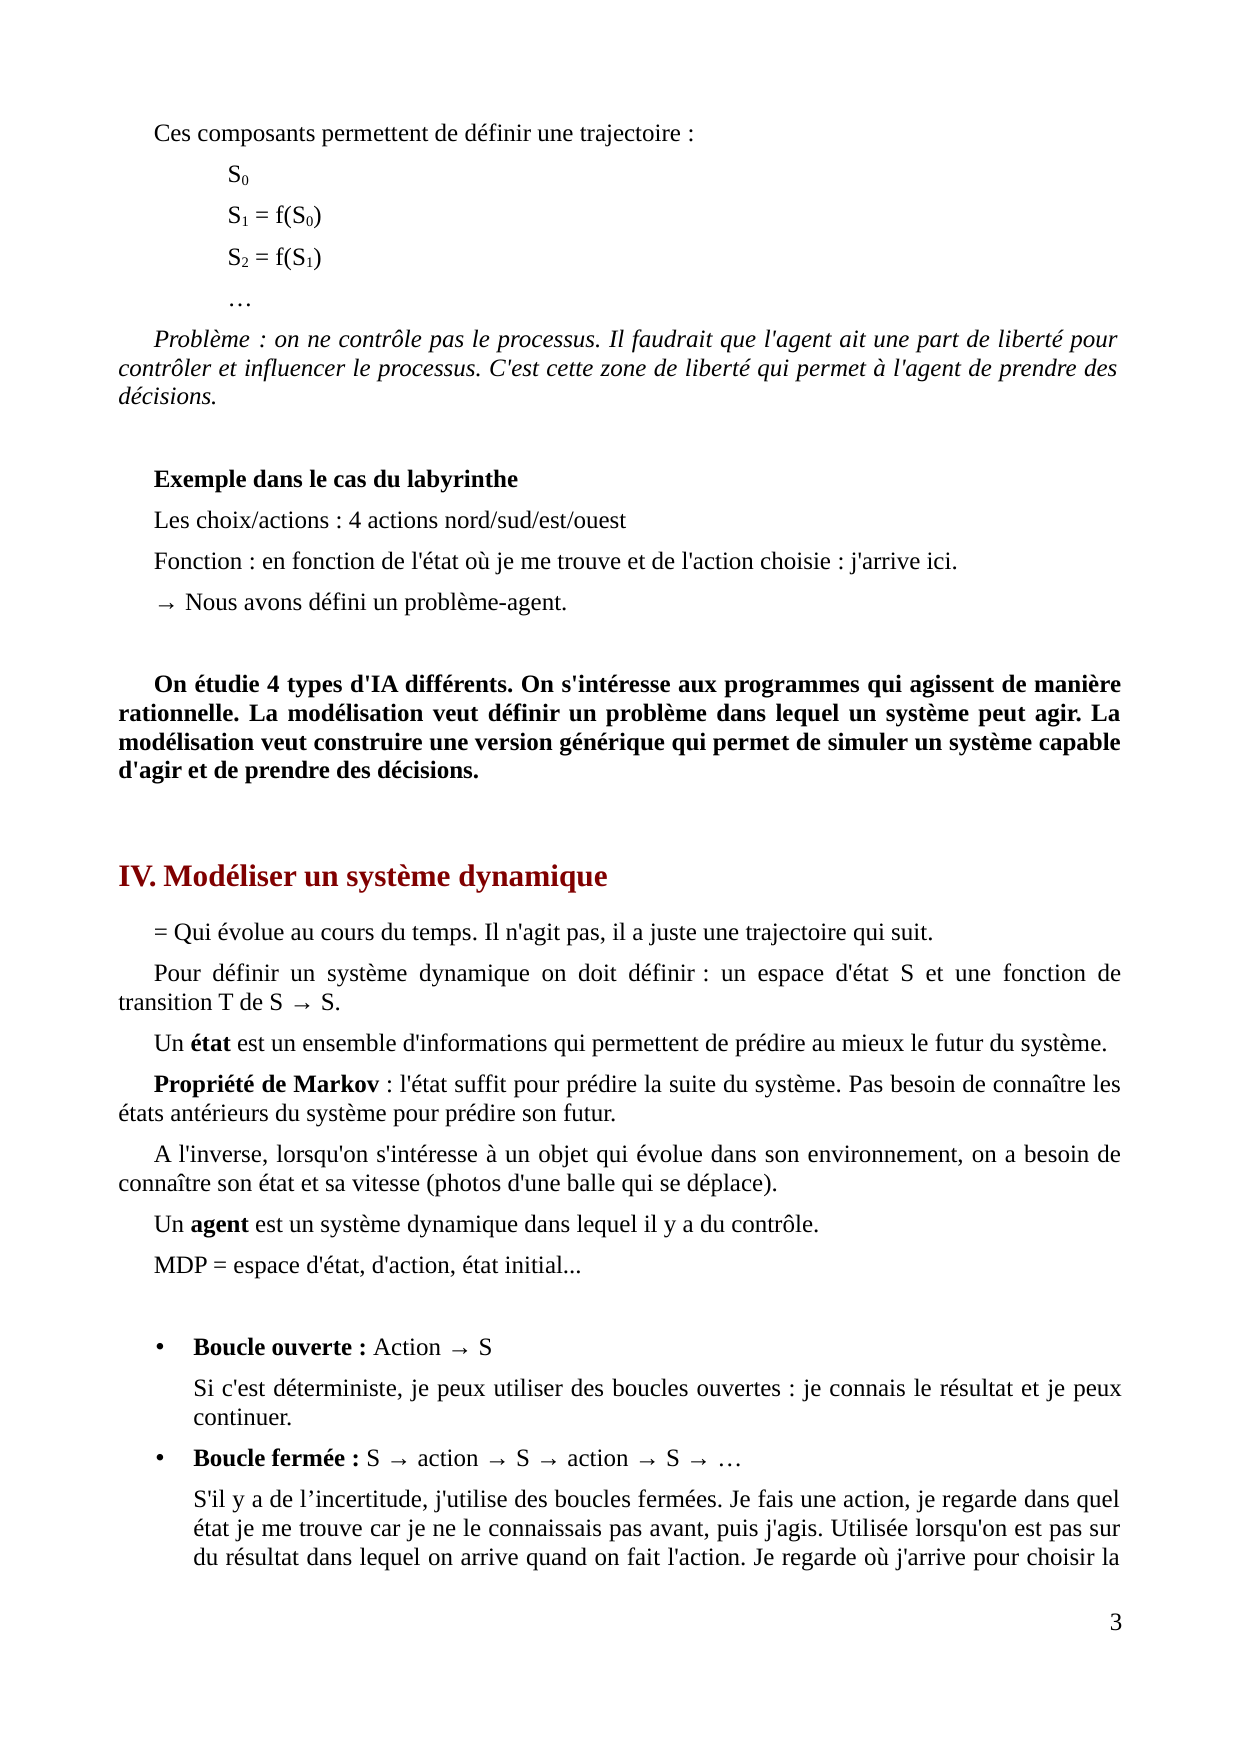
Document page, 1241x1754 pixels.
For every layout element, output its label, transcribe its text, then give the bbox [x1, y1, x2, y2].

text … [192, 283, 1122, 311]
text Problème : on ne contrôle pas le processus. Il faudrait que l'agent ait une part de liberté pour contrôler et influencer le processus. C'est cette zone de liberté qui permet à l'agent de prendre des décisions. [118, 324, 1122, 410]
list Si c'est déterministe, je peux utiliser des boucles ouvertes : je connais le résultat et je peux continuer. [156, 1373, 1122, 1431]
subtitle Modéliser un système dynamique [118, 857, 1122, 893]
text Ces composants permettent de définir une trajectoire : [118, 118, 1122, 147]
text Propriété de Markov : l'état suffit pour prédire la suite du système. Pas besoin de connaître les états antérieurs du système pour prédire son futur. [118, 1069, 1122, 1127]
list Boucle fermée : S → action → S → action → S → … [156, 1443, 1122, 1472]
text S1 = f(S0) [192, 200, 1122, 229]
text S0 [192, 159, 1122, 188]
list Boucle ouverte : Action → S [156, 1332, 1122, 1361]
text A l'inverse, lorsqu'on s'intéresse à un objet qui évolue dans son environnement, on a besoin de connaître son état et sa vitesse (photos d'une balle qui se déplace). [118, 1139, 1122, 1197]
list S'il y a de l’incertitude, j'utilise des boucles fermées. Je fais une action, je regarde dans quel état je me trouve car je ne le connaissais pas avant, puis j'agis. Utilisée lorsqu'on est pas sur du résultat dans lequel on arrive quand on fait l'action. Je regarde où j'arrive pour choisir la [156, 1484, 1122, 1571]
text → Nous avons défini un problème-agent. [118, 587, 1122, 616]
text Pour définir un système dynamique on doit définir : un espace d'état S et une fonction de transition T de S → S. [118, 958, 1122, 1016]
text = Qui évolue au cours du temps. Il n'agit pas, il a juste une trajectoire qui suit. [118, 917, 1122, 946]
text Un agent est un système dynamique dans lequel il y a du contrôle. [118, 1209, 1122, 1238]
text Fonction : en fonction de l'état où je me trouve et de l'action choisie : j'arrive ici. [118, 546, 1122, 575]
text Un état est un ensemble d'informations qui permettent de prédire au mieux le futur du système. [118, 1028, 1122, 1057]
text Exemple dans le cas du labyrinthe [118, 464, 1122, 492]
text MDP = espace d'état, d'action, état initial... [118, 1250, 1122, 1279]
text On étudie 4 types d'IA différents. On s'intéresse aux programmes qui agissent de manière rationnelle. La modélisation veut définir un problème dans lequel un système peut agir. La modélisation veut construire une version générique qui permet de simuler un système capable d'agir et de prendre des décisions. [118, 669, 1122, 784]
text Les choix/actions : 4 actions nord/sud/est/ouest [118, 505, 1122, 533]
text S2 = f(S1) [192, 242, 1122, 270]
